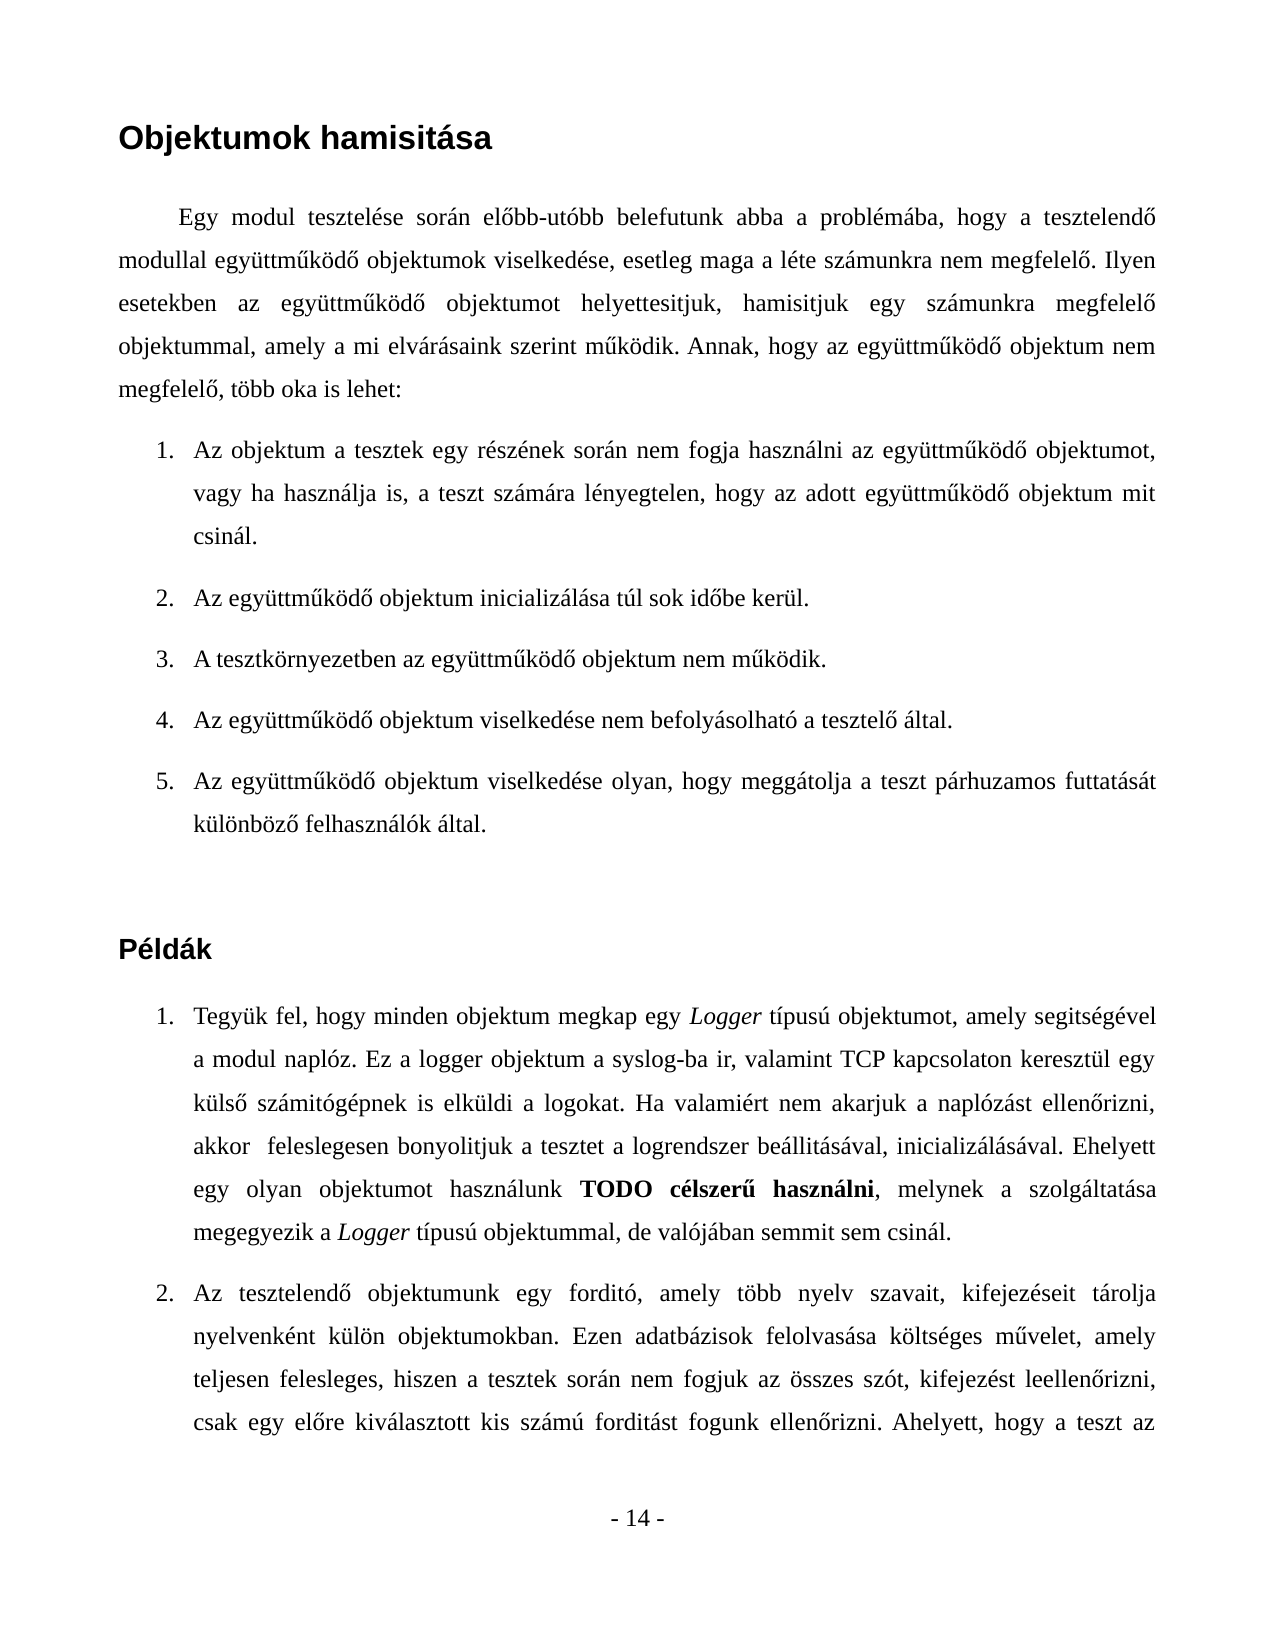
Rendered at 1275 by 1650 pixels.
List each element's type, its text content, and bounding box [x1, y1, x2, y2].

subtitle Példák [118, 932, 1157, 965]
subtitle Objektumok hamisitása [118, 118, 1157, 157]
list Tegyük fel, hogy minden objektum megkap egy Logger típusú objektumot, amely segitségével a modul naplóz. Ez a logger objektum a syslog-ba ir, valamint TCP kapcsolaton keresztül egy külső számitógépnek is elküldi a logokat. Ha valamiért nem akarjuk a naplózást ellenőrizni, akkor feleslegesen bonyolitjuk a tesztet a logrendszer beállitásával, inicializálásával. Ehelyett egy olyan objektumot használunk TODO célszerű használni, melynek a szolgáltatása megegyezik a Logger típusú objektummal, de valójában semmit sem csinál. [156, 1001, 1157, 1246]
list Az objektum a tesztek egy részének során nem fogja használni az együttműködő objektumot, vagy ha használja is, a teszt számára lényegtelen, hogy az adott együttműködő objektum mit csinál. [156, 435, 1157, 550]
list A tesztkörnyezetben az együttműködő objektum nem működik. [156, 644, 1157, 672]
list Az együttműködő objektum viselkedése olyan, hogy meggátolja a teszt párhuzamos futtatását különböző felhasználók által. [156, 766, 1157, 838]
list Az együttműködő objektum viselkedése nem befolyásolható a tesztelő által. [156, 705, 1157, 734]
list Az együttműködő objektum inicializálása túl sok időbe kerül. [156, 583, 1157, 611]
text Egy modul tesztelése során előbb-utóbb belefutunk abba a problémába, hogy a tesztelendő modullal együttműködő objektumok viselkedése, esetleg maga a léte számunkra nem megfelelő. Ilyen esetekben az együttműködő objektumot helyettesitjuk, hamisitjuk egy számunkra megfelelő objektummal, amely a mi elvárásaink szerint működik. Annak, hogy az együttműködő objektum nem megfelelő, több oka is lehet: [118, 202, 1157, 403]
list Az tesztelendő objektumunk egy forditó, amely több nyelv szavait, kifejezéseit tárolja nyelvenként külön objektumokban. Ezen adatbázisok felolvasása költséges művelet, amely teljesen felesleges, hiszen a tesztek során nem fogjuk az összes szót, kifejezést leellenőrizni, csak egy előre kiválasztott kis számú forditást fogunk ellenőrizni. Ahelyett, hogy a teszt az [156, 1278, 1157, 1436]
